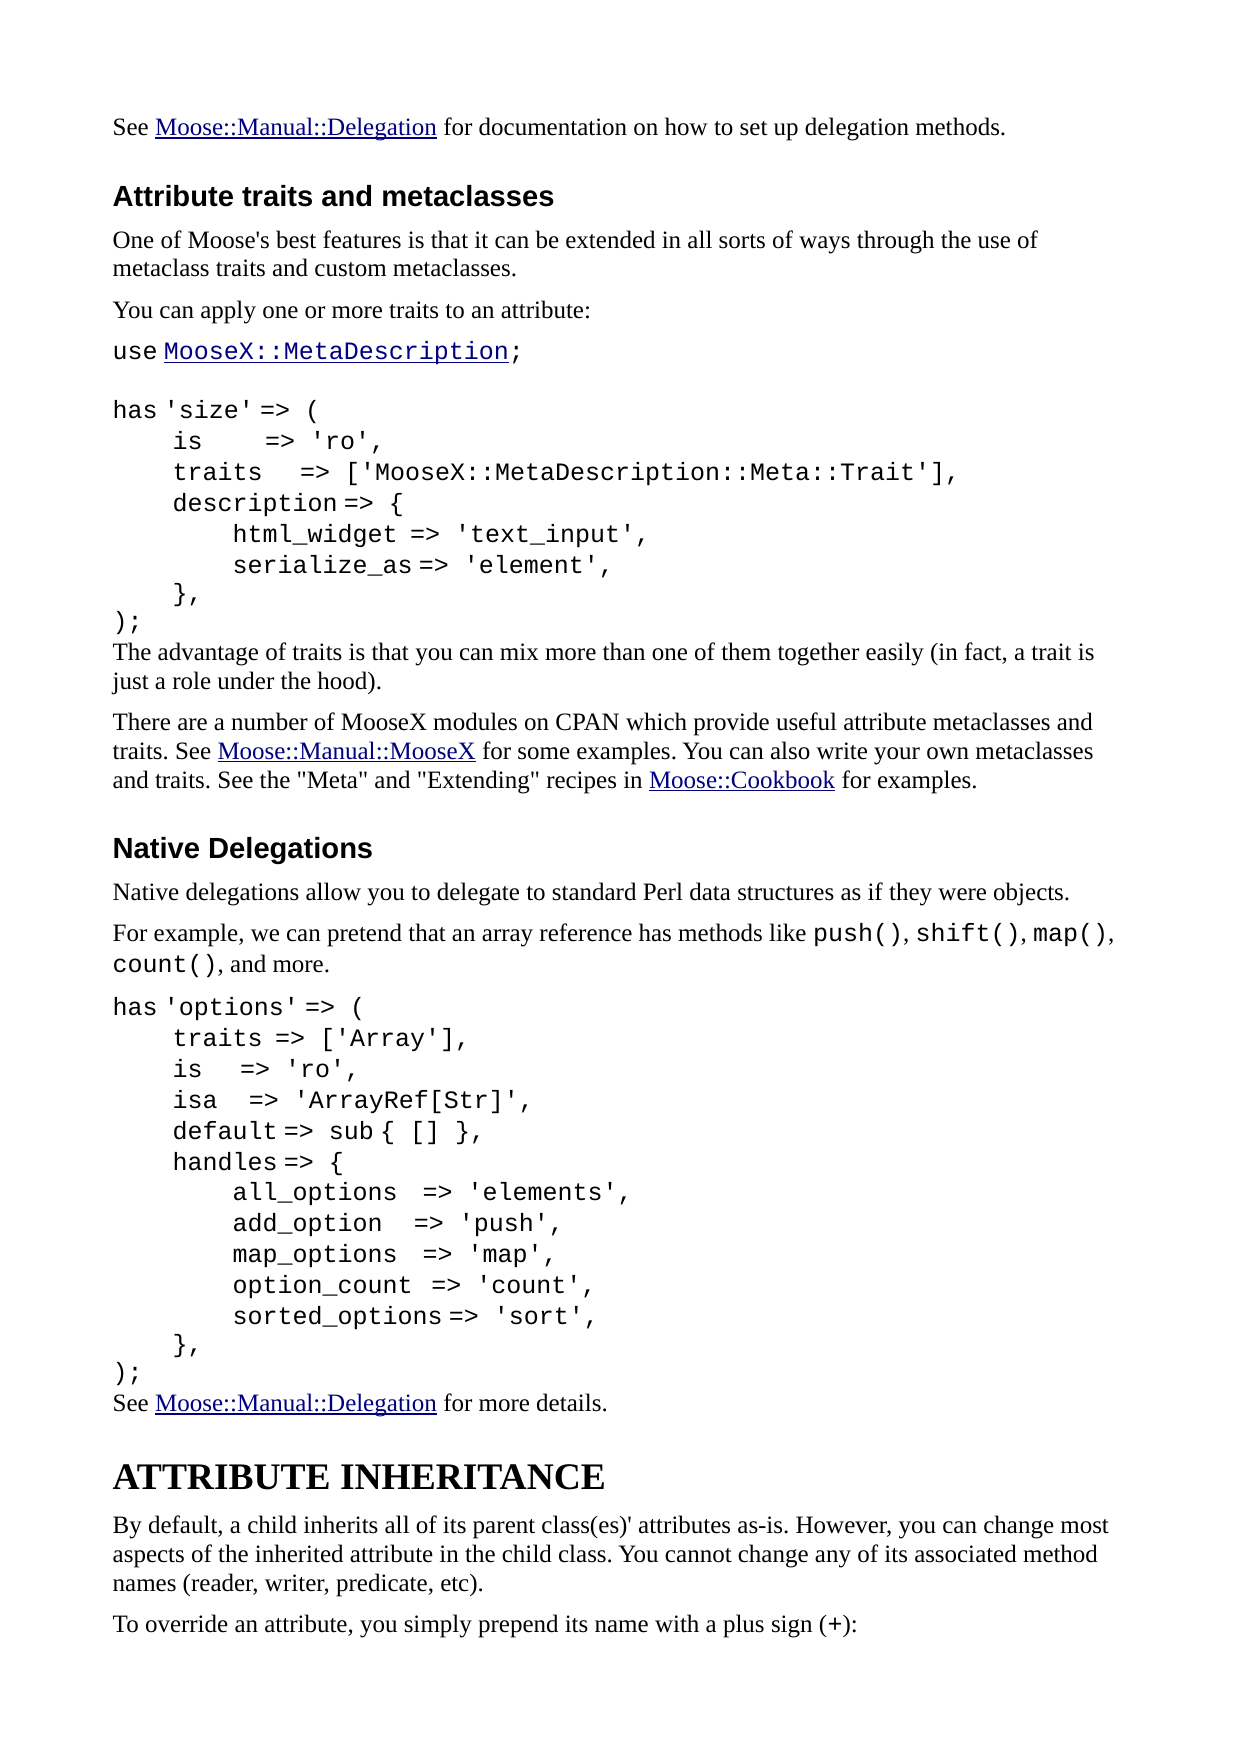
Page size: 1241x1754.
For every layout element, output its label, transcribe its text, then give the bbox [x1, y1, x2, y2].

text Native delegations allow you to delegate to standard Perl data structures as if they were objects. [112, 877, 1128, 906]
text There are a number of MooseX modules on CPAN which provide useful attribute metaclasses and traits. See Moose::Manual::MooseX for some examples. You can also write your own metaclasses and traits. See the "Meta" and "Extending" recipes in Moose::Cookbook for examples. [112, 707, 1128, 793]
text For example, we can pretend that an array reference has methods like push(), shift(), map(), count(), and more. [112, 918, 1128, 980]
text See Moose::Manual::Delegation for more details. [112, 1388, 1128, 1417]
text The advantage of traits is that you can mix more than one of them together easily (in fact, a trait is just a role under the hood). [112, 637, 1128, 695]
subtitle ATTRIBUTE INHERITANCE [112, 1454, 1128, 1498]
text See Moose::Manual::Delegation for documentation on how to set up delegation methods. [112, 112, 1128, 141]
text To override an attribute, you simply prepend its name with a plus sign (+): [112, 1609, 1128, 1640]
subtitle Attribute traits and metaclasses [112, 179, 1128, 212]
text By default, a child inherits all of its parent class(es)' attributes as-is. However, you can change most aspects of the inherited attribute in the child class. You cannot change any of its associated method names (reader, writer, predicate, etc). [112, 1510, 1128, 1596]
table_header use MooseX::MetaDescription; has 'size' => ( is => 'ro', traits => ['MooseX::MetaDescription::Meta::Trait'], description => { html_widget => 'text_input', serialize_as => 'element', }, ); [113, 336, 970, 637]
table_header has 'options' => ( traits => ['Array'], is => 'ro', isa => 'ArrayRef[Str]', default => sub { [] }, handles => { all_options => 'elements', add_option => 'push', map_options => 'map', option_count => 'count', sorted_options => 'sort', }, ); [113, 993, 643, 1388]
subtitle Native Delegations [112, 831, 1128, 864]
text You can apply one or more traits to an attribute: [112, 295, 1128, 323]
text One of Moose's best features is that it can be extended in all sorts of ways through the use of metaclass traits and custom metaclasses. [112, 225, 1128, 282]
